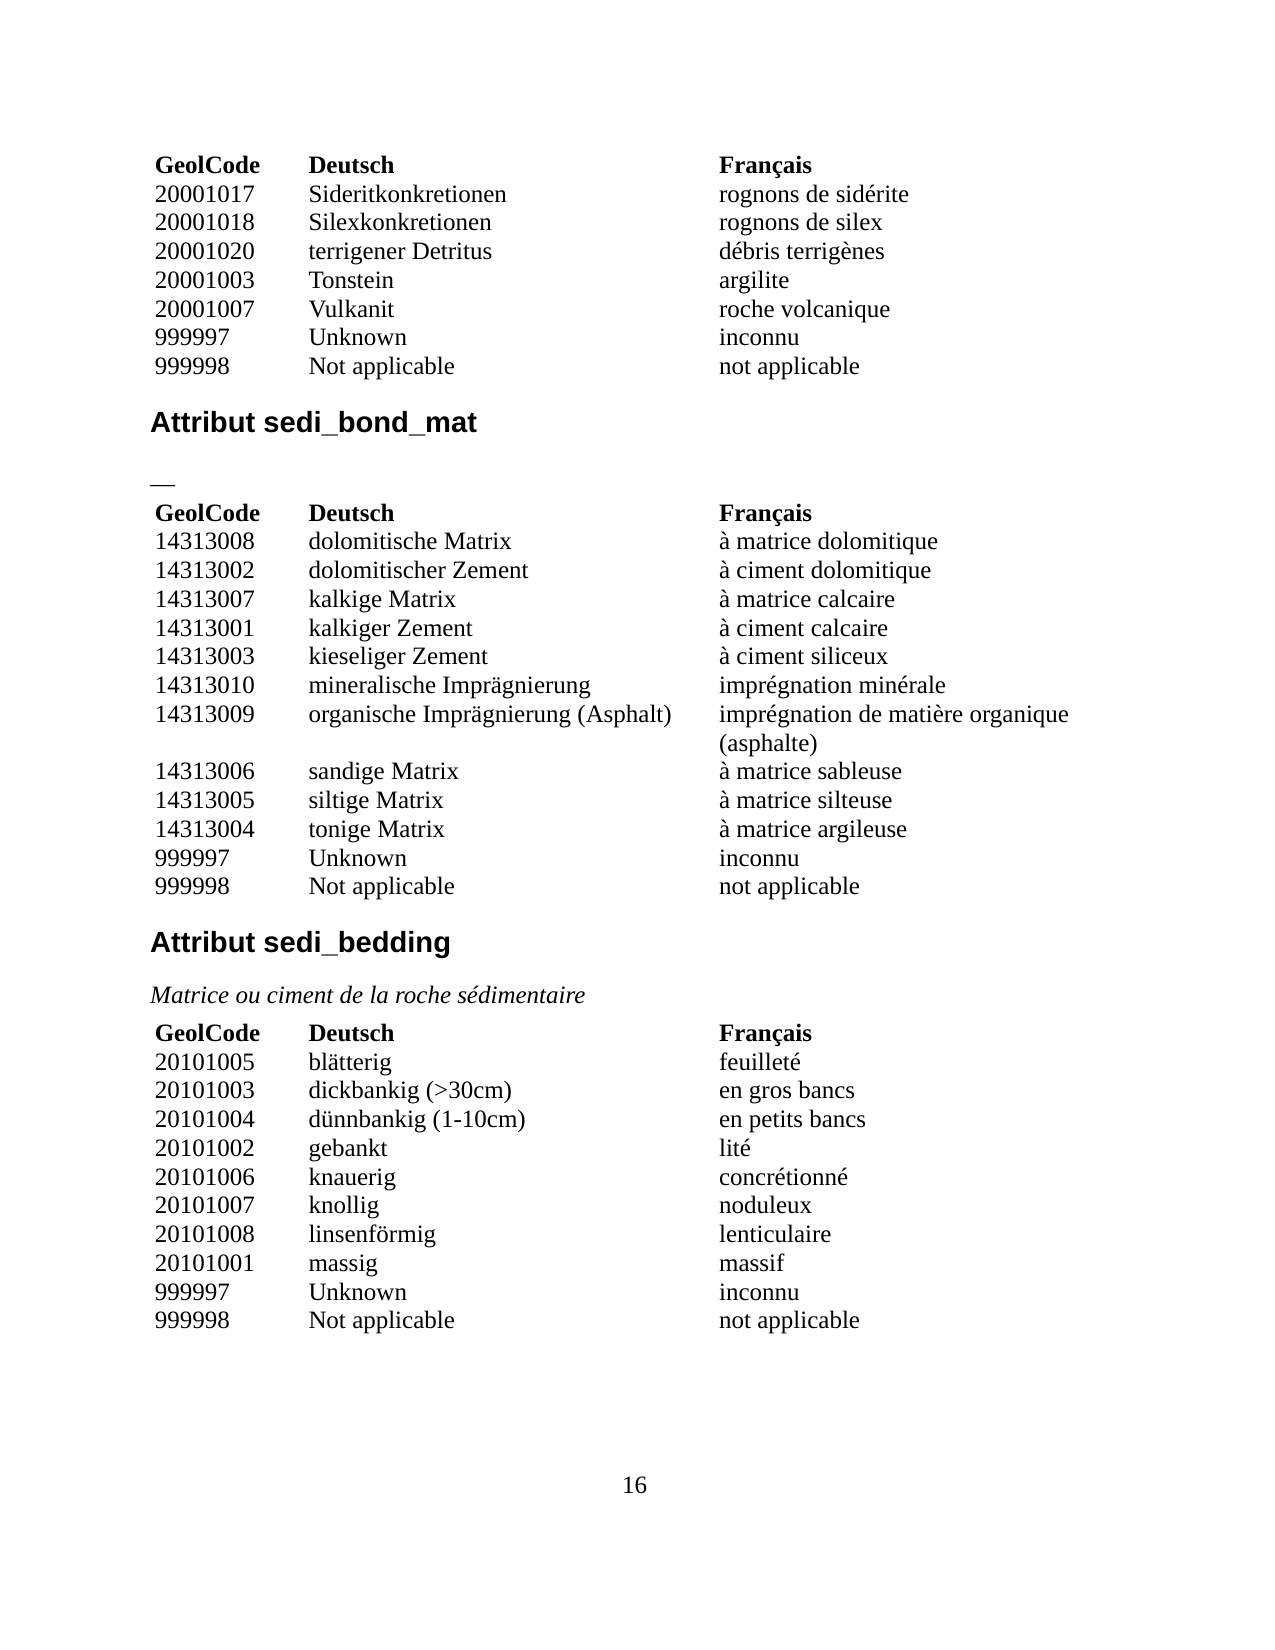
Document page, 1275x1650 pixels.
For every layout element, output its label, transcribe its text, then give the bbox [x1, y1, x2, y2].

table_cell imprégnation minérale [714, 670, 1125, 699]
table_cell kieseliger Zement [304, 641, 714, 670]
table_cell Unknown [304, 843, 714, 871]
table_cell Unknown [304, 323, 714, 351]
text __ [150, 460, 1125, 489]
table_cell Not applicable [304, 871, 714, 900]
table_cell dickbankig (>30cm) [304, 1075, 714, 1104]
table_cell kalkiger Zement [304, 613, 714, 641]
table_header GeolCode [150, 498, 304, 526]
table_cell 20001017 [150, 179, 304, 207]
table_cell 999997 [150, 1277, 304, 1305]
table_header Français [714, 498, 1125, 526]
table_cell 20101001 [150, 1248, 304, 1277]
table_cell blätterig [304, 1047, 714, 1075]
table_cell lenticulaire [714, 1219, 1125, 1248]
table_cell 999998 [150, 351, 304, 380]
text Matrice ou ciment de la roche sédimentaire [150, 980, 1125, 1009]
table_cell 14313010 [150, 670, 304, 699]
table_header Français [714, 1018, 1125, 1047]
table_cell lité [714, 1133, 1125, 1162]
table_header Deutsch [304, 1018, 714, 1047]
table_cell 20101003 [150, 1075, 304, 1104]
table_cell 999997 [150, 843, 304, 871]
table_cell organische Imprägnierung (Asphalt) [304, 699, 714, 756]
table_cell 20101004 [150, 1104, 304, 1133]
table_cell 999998 [150, 1305, 304, 1334]
table_cell Sideritkonkretionen [304, 179, 714, 207]
table_cell 14313009 [150, 699, 304, 756]
table_cell inconnu [714, 843, 1125, 871]
table_cell argilite [714, 265, 1125, 294]
table_cell 999998 [150, 871, 304, 900]
table_cell à matrice silteuse [714, 785, 1125, 814]
table_cell tonige Matrix [304, 814, 714, 843]
table_cell not applicable [714, 351, 1125, 380]
table_cell 20101005 [150, 1047, 304, 1075]
table_cell Vulkanit [304, 294, 714, 322]
table_cell en petits bancs [714, 1104, 1125, 1133]
table_cell 14313004 [150, 814, 304, 843]
table_header Deutsch [304, 150, 714, 179]
table_cell not applicable [714, 871, 1125, 900]
subtitle Attribut sedi_bedding [150, 925, 1125, 959]
table_cell à ciment siliceux [714, 641, 1125, 670]
table_cell massif [714, 1248, 1125, 1277]
table_cell à matrice calcaire [714, 584, 1125, 613]
table_cell dünnbankig (1-10cm) [304, 1104, 714, 1133]
table_cell 14313001 [150, 613, 304, 641]
table_cell rognons de silex [714, 208, 1125, 236]
table_cell 14313002 [150, 555, 304, 584]
table_cell rognons de sidérite [714, 179, 1125, 207]
table_cell 20101002 [150, 1133, 304, 1162]
table_cell massig [304, 1248, 714, 1277]
table_cell 20001018 [150, 208, 304, 236]
table_cell knollig [304, 1190, 714, 1219]
table_cell feuilleté [714, 1047, 1125, 1075]
table_cell dolomitische Matrix [304, 526, 714, 555]
table_cell débris terrigènes [714, 236, 1125, 265]
table_cell à matrice dolomitique [714, 526, 1125, 555]
table_cell gebankt [304, 1133, 714, 1162]
table_cell 20101007 [150, 1190, 304, 1219]
table_cell knauerig [304, 1162, 714, 1190]
table_cell 14313005 [150, 785, 304, 814]
table_header GeolCode [150, 150, 304, 179]
table_cell Not applicable [304, 351, 714, 380]
table_cell à matrice argileuse [714, 814, 1125, 843]
table_cell imprégnation de matière organique (asphalte) [714, 699, 1125, 756]
table_cell 20001003 [150, 265, 304, 294]
table_cell en gros bancs [714, 1075, 1125, 1104]
table_cell Tonstein [304, 265, 714, 294]
table_cell inconnu [714, 1277, 1125, 1305]
table_cell roche volcanique [714, 294, 1125, 322]
table_cell inconnu [714, 323, 1125, 351]
table_cell 20101006 [150, 1162, 304, 1190]
table_cell Silexkonkretionen [304, 208, 714, 236]
table_header Français [714, 150, 1125, 179]
table_cell 14313008 [150, 526, 304, 555]
table_cell linsenförmig [304, 1219, 714, 1248]
table_cell 20001020 [150, 236, 304, 265]
table_cell 20101008 [150, 1219, 304, 1248]
table_cell terrigener Detritus [304, 236, 714, 265]
table_cell 14313006 [150, 756, 304, 785]
table_cell kalkige Matrix [304, 584, 714, 613]
table_header GeolCode [150, 1018, 304, 1047]
table_cell 20001007 [150, 294, 304, 322]
table_cell Not applicable [304, 1305, 714, 1334]
table_cell Unknown [304, 1277, 714, 1305]
table_cell dolomitischer Zement [304, 555, 714, 584]
table_cell noduleux [714, 1190, 1125, 1219]
table_cell siltige Matrix [304, 785, 714, 814]
table_cell sandige Matrix [304, 756, 714, 785]
table_cell concrétionné [714, 1162, 1125, 1190]
table_header Deutsch [304, 498, 714, 526]
table_cell 14313003 [150, 641, 304, 670]
table_cell mineralische Imprägnierung [304, 670, 714, 699]
table_cell 999997 [150, 323, 304, 351]
table_cell à matrice sableuse [714, 756, 1125, 785]
table_cell à ciment dolomitique [714, 555, 1125, 584]
table_cell 14313007 [150, 584, 304, 613]
table_cell à ciment calcaire [714, 613, 1125, 641]
table_cell not applicable [714, 1305, 1125, 1334]
subtitle Attribut sedi_bond_mat [150, 405, 1125, 438]
